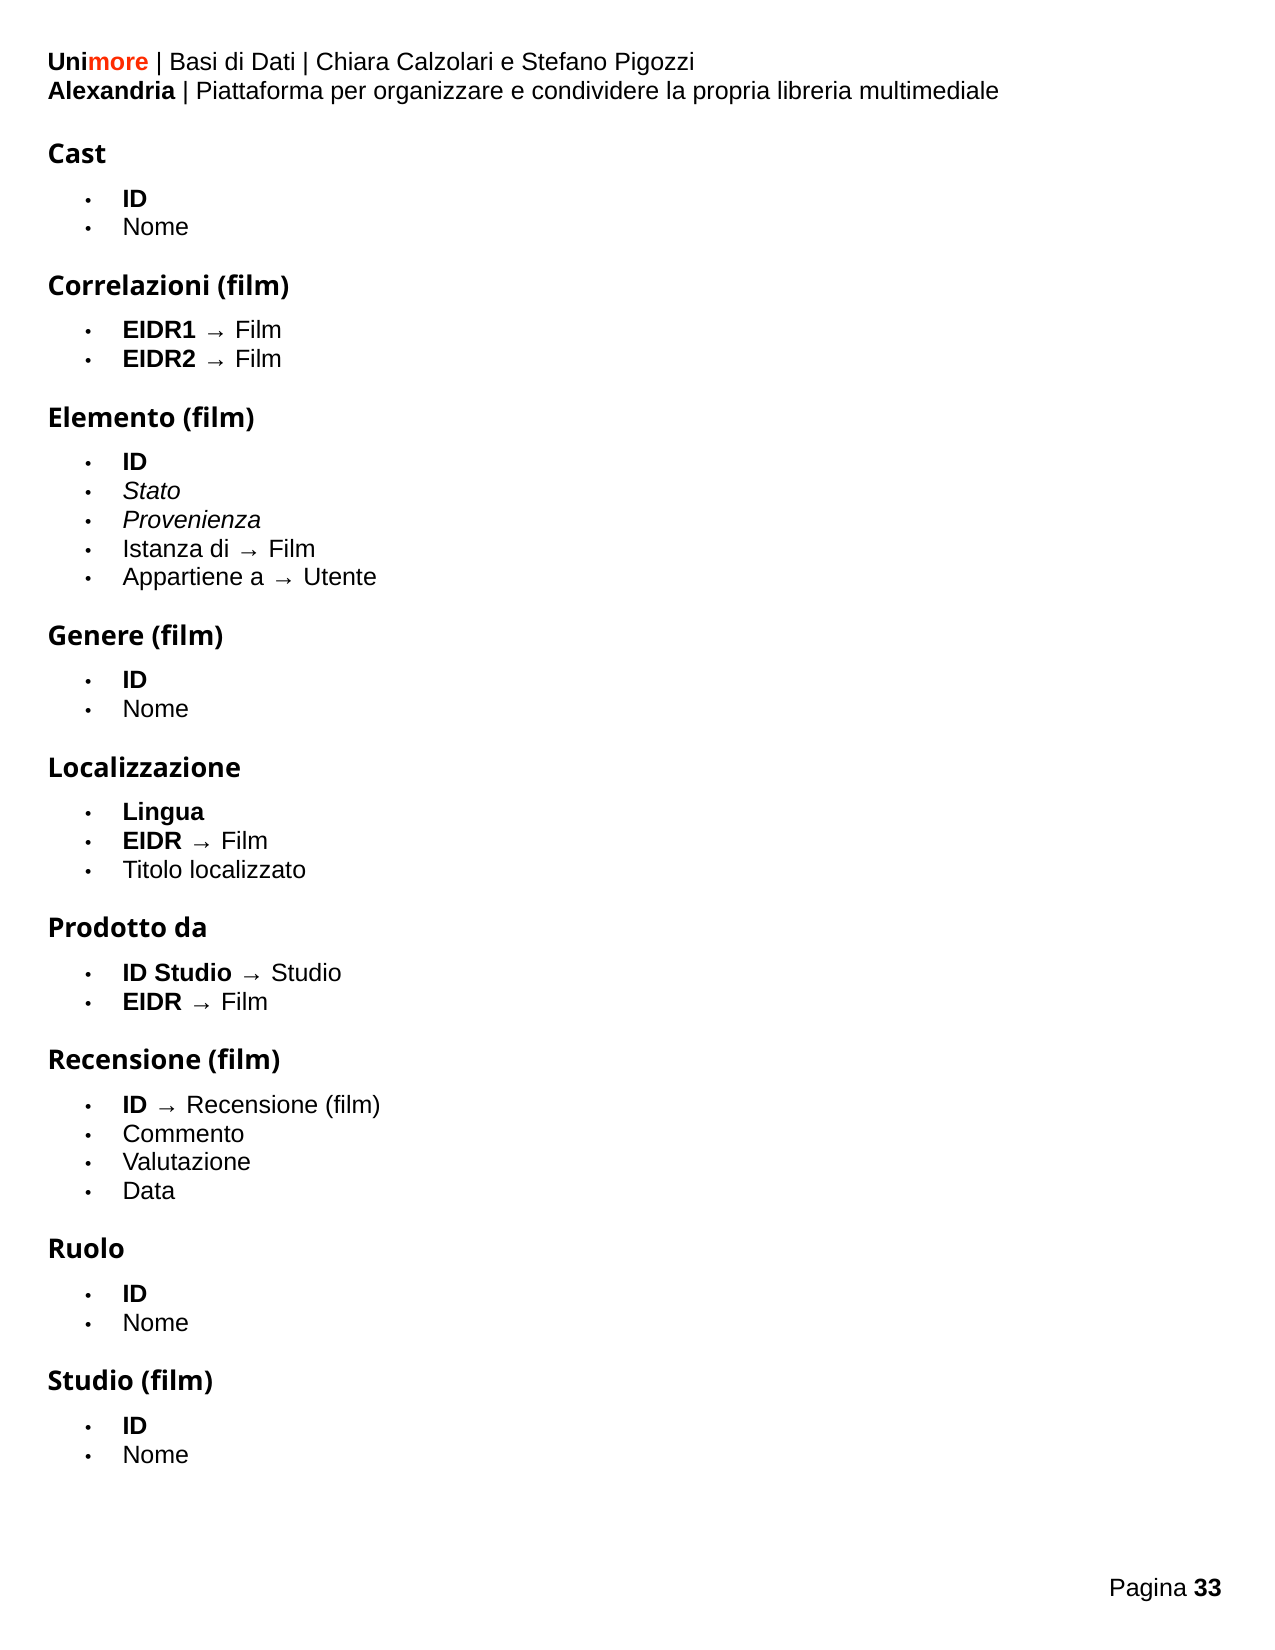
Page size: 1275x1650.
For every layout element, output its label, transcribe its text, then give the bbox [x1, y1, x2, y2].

list Nome [85, 1308, 1228, 1337]
list Commento [85, 1119, 1228, 1147]
subtitle Prodotto da [47, 909, 1228, 946]
list ID → Recensione (film) [85, 1090, 1228, 1119]
list ID Studio → Studio [85, 958, 1228, 987]
subtitle Correlazioni (film) [47, 266, 1228, 303]
subtitle Ruolo [47, 1230, 1228, 1267]
list Provenienza [85, 505, 1228, 534]
list ID [85, 1411, 1228, 1440]
subtitle Cast [47, 134, 1228, 171]
list Istanza di → Film [85, 534, 1228, 562]
list ID [85, 666, 1228, 694]
list EIDR → Film [85, 987, 1228, 1016]
list Nome [85, 694, 1228, 723]
subtitle Genere (film) [47, 616, 1228, 653]
subtitle Elemento (film) [47, 398, 1228, 435]
subtitle Localizzazione [47, 748, 1228, 785]
list Data [85, 1176, 1228, 1205]
list EIDR1 → Film [85, 316, 1228, 344]
subtitle Studio (film) [47, 1362, 1228, 1399]
list EIDR → Film [85, 826, 1228, 855]
list ID [85, 447, 1228, 476]
list Appartiene a → Utente [85, 562, 1228, 591]
list Stato [85, 476, 1228, 505]
list Lingua [85, 797, 1228, 826]
list Nome [85, 1440, 1228, 1469]
list ID [85, 1279, 1228, 1308]
list ID [85, 184, 1228, 212]
list Nome [85, 212, 1228, 241]
list Titolo localizzato [85, 855, 1228, 884]
subtitle Recensione (film) [47, 1041, 1228, 1077]
list Valutazione [85, 1147, 1228, 1176]
list EIDR2 → Film [85, 344, 1228, 373]
